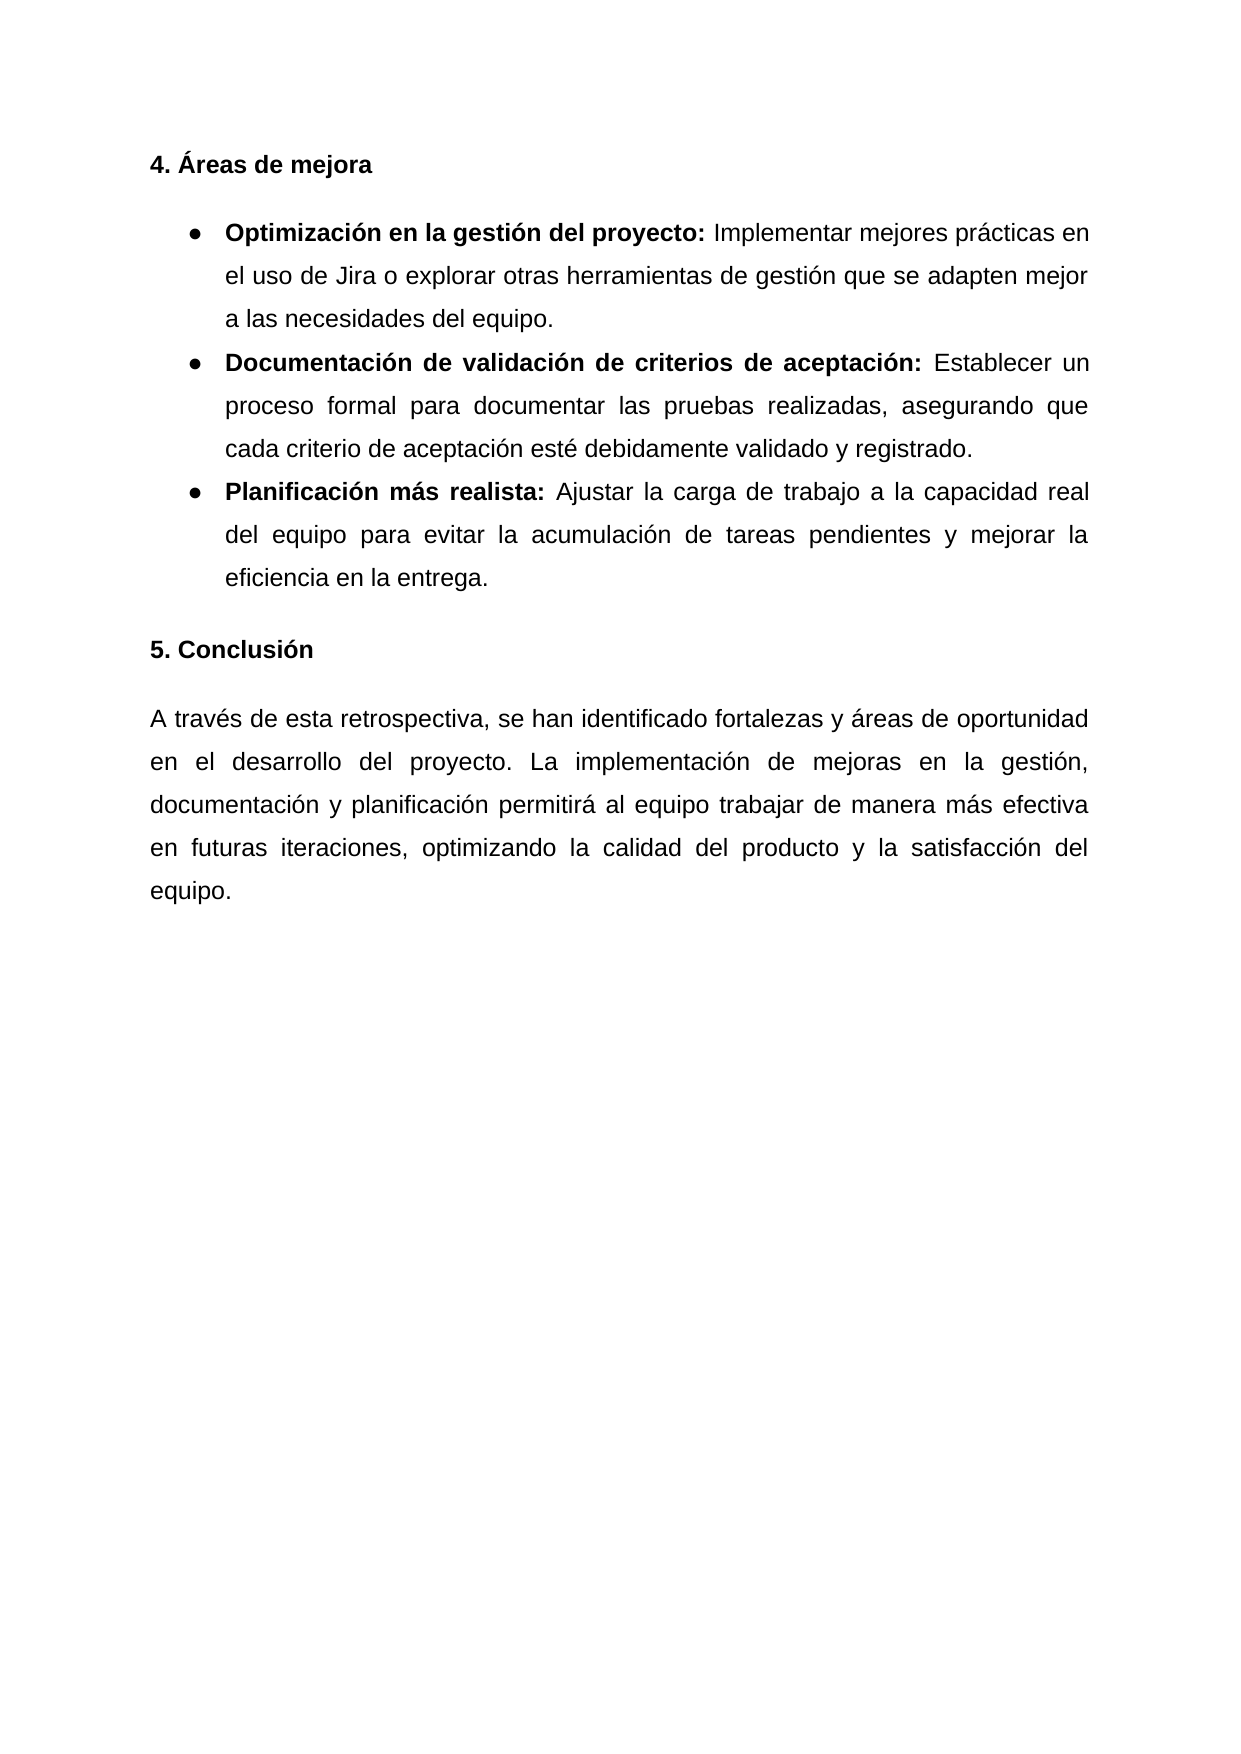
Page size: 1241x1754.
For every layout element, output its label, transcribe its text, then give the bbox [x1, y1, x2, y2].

subtitle 4. Áreas de mejora [150, 150, 1090, 179]
list Planificación más realista: Ajustar la carga de trabajo a la capacidad real del equipo para evitar la acumulación de tareas pendientes y mejorar la eficiencia en la entrega. [187, 477, 1090, 592]
list Documentación de validación de criterios de aceptación: Establecer un proceso formal para documentar las pruebas realizadas, asegurando que cada criterio de aceptación esté debidamente validado y registrado. [187, 347, 1090, 462]
subtitle 5. Conclusión [150, 635, 1090, 664]
text A través de esta retrospectiva, se han identificado fortalezas y áreas de oportunidad en el desarrollo del proyecto. La implementación de mejoras en la gestión, documentación y planificación permitirá al equipo trabajar de manera más efectiva en futuras iteraciones, optimizando la calidad del producto y la satisfacción del equipo. [150, 703, 1090, 905]
list Optimización en la gestión del proyecto: Implementar mejores prácticas en el uso de Jira o explorar otras herramientas de gestión que se adapten mejor a las necesidades del equipo. [187, 218, 1090, 333]
